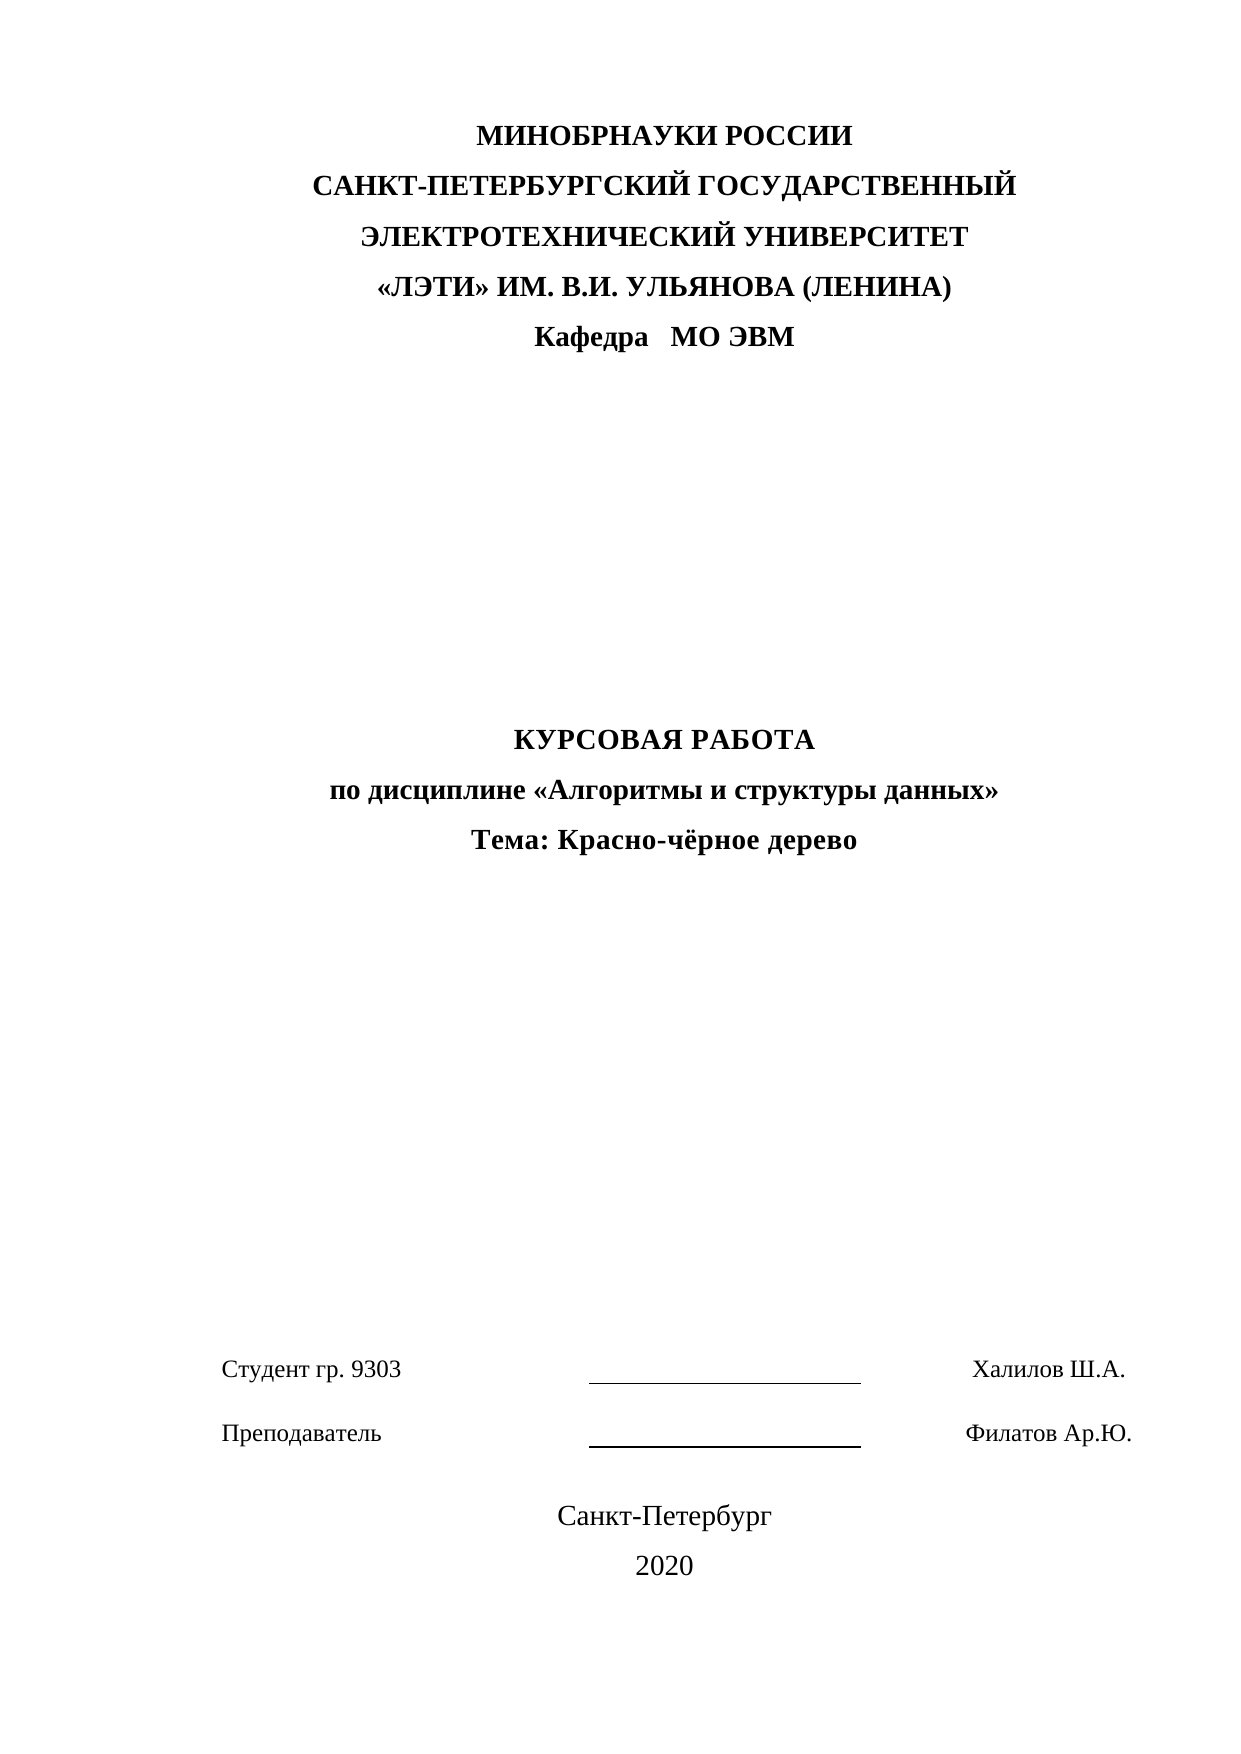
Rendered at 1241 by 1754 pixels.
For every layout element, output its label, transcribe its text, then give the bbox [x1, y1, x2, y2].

text Курсовая РАБОТА [148, 722, 1181, 755]
table_cell Филатов Ар.Ю. [861, 1383, 1163, 1446]
text Санкт-Петербургский государственный [148, 168, 1181, 202]
text «ЛЭТИ» им. В.И. Ульянова (Ленина) [148, 269, 1181, 303]
table_cell Преподаватель [136, 1383, 589, 1446]
text 2020 [148, 1548, 1181, 1582]
table_header Халилов Ш.А. [861, 1319, 1163, 1382]
text Санкт-Петербург [148, 1498, 1181, 1531]
text МИНОБРНАУКИ РОССИИ [148, 118, 1181, 152]
text Тема: Красно-чёрное дерево [148, 822, 1181, 856]
text по дисциплине «Алгоритмы и структуры данных» [148, 772, 1181, 806]
text электротехнический университет [148, 219, 1181, 252]
table_header [589, 1319, 861, 1382]
table_header Студент гр. 9303 [136, 1319, 589, 1382]
table_cell [589, 1384, 861, 1446]
text Кафедра МО ЭВМ [148, 319, 1181, 353]
